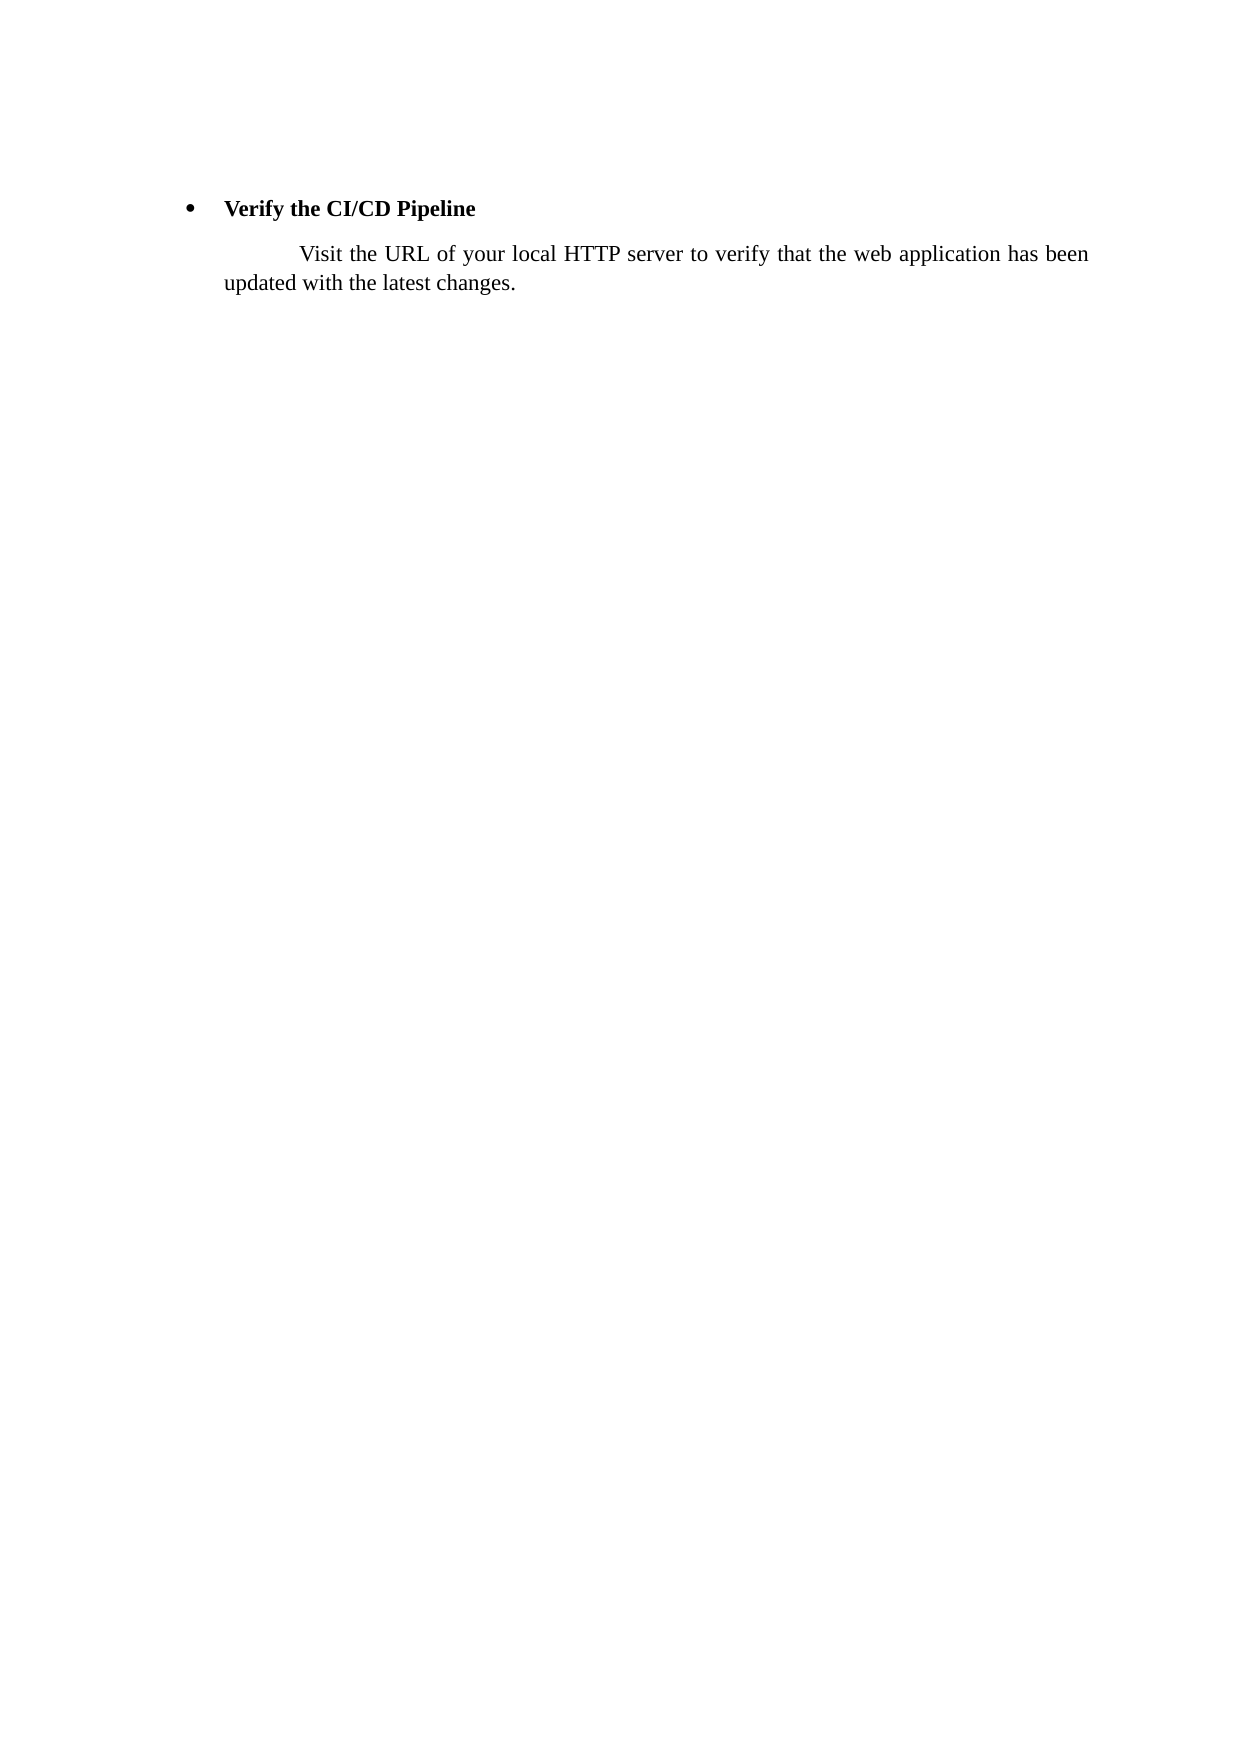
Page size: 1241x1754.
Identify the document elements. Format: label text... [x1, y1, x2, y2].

list Verify the CI/CD Pipeline [186, 195, 1090, 221]
text Visit the URL of your local HTTP server to verify that the web application has been updated with the latest changes. [224, 240, 1090, 295]
